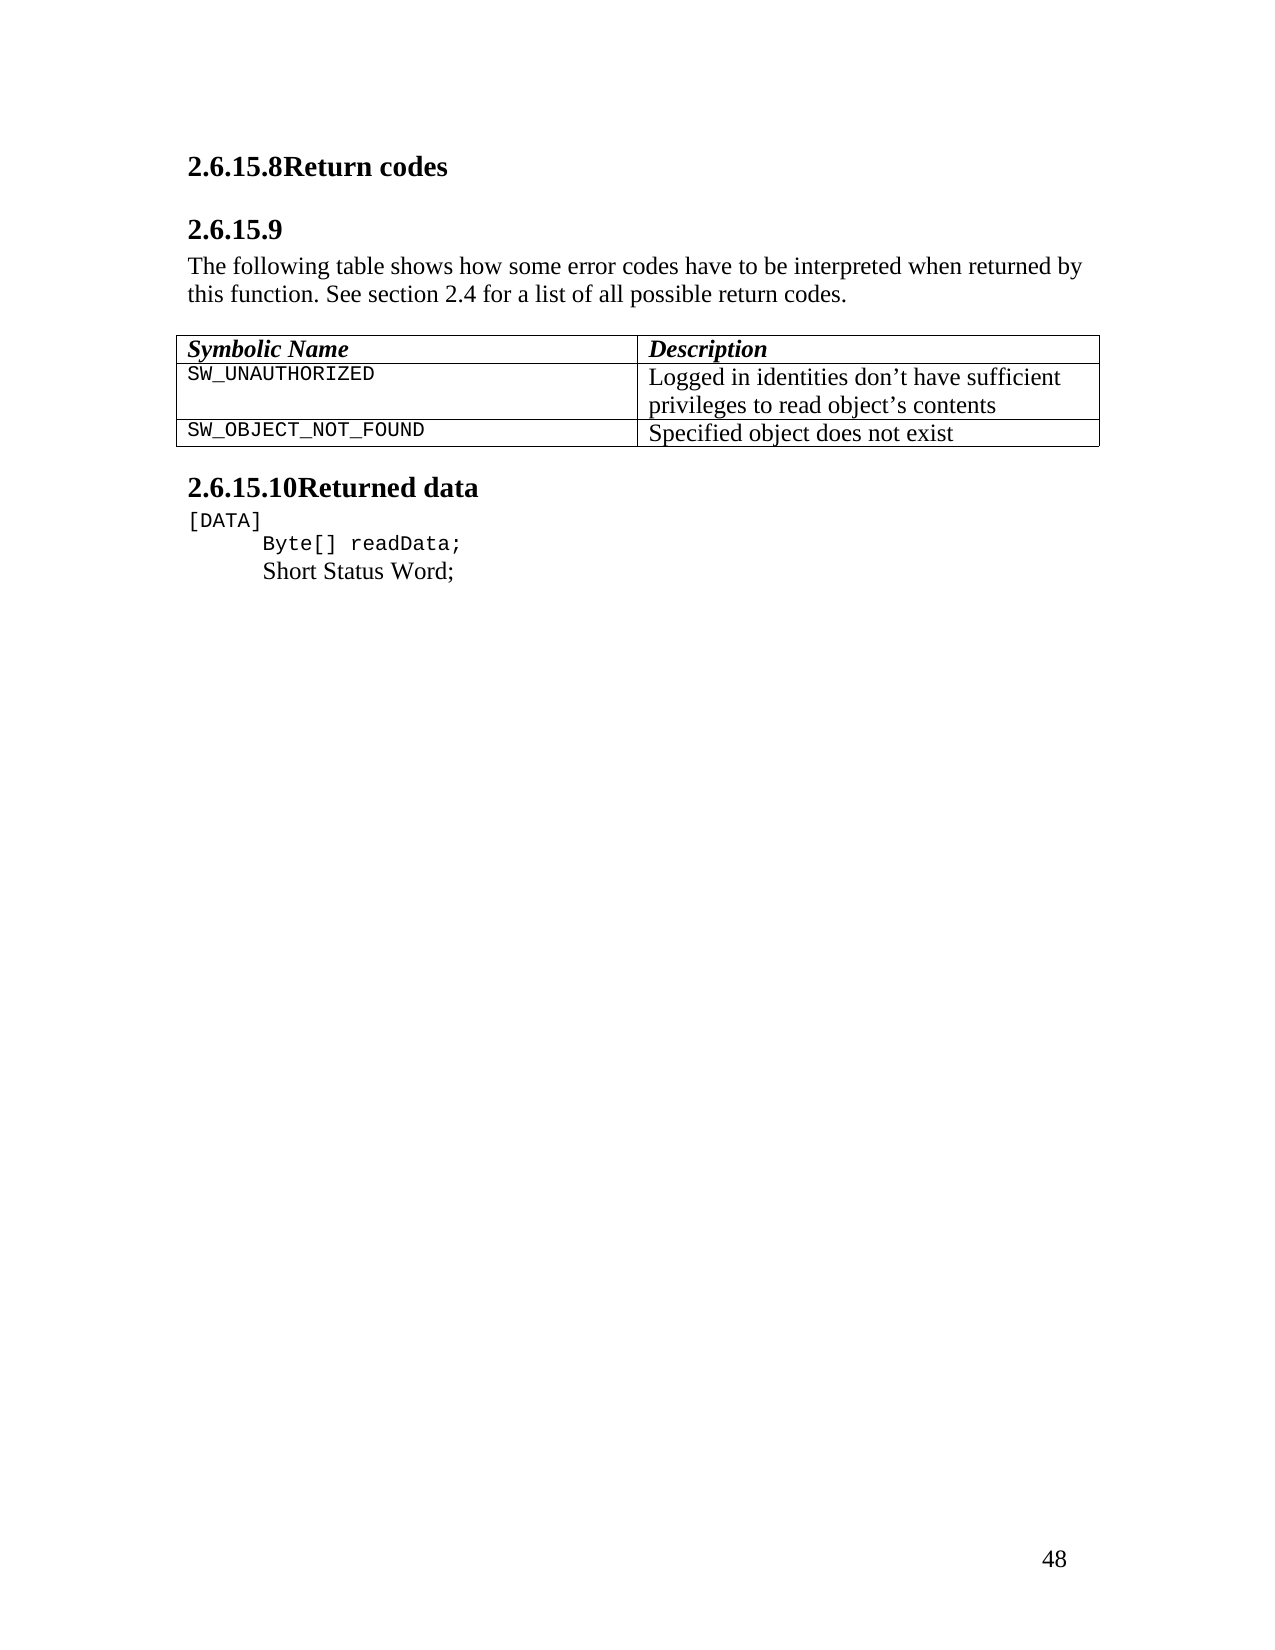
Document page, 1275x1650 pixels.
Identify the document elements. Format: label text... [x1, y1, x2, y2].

text The following table shows how some error codes have to be interpreted when returned by this function. See section 2.4 for a list of all possible return codes. [187, 252, 1087, 307]
table_cell SW_UNAUTHORIZED [177, 364, 637, 419]
text Short Status Word; [262, 557, 1087, 585]
table_cell Logged in identities don’t have sufficient privileges to read object’s contents [638, 364, 1099, 419]
table_header Symbolic Name [177, 336, 637, 363]
table_cell SW_OBJECT_NOT_FOUND [177, 420, 637, 446]
text [DATA] [187, 510, 1087, 533]
subtitle Return codes [187, 150, 1087, 182]
table_cell Specified object does not exist [638, 420, 1099, 446]
table_header Description [638, 336, 1099, 363]
text Byte[] readData; [262, 533, 1087, 557]
subtitle Returned data [187, 471, 1087, 504]
